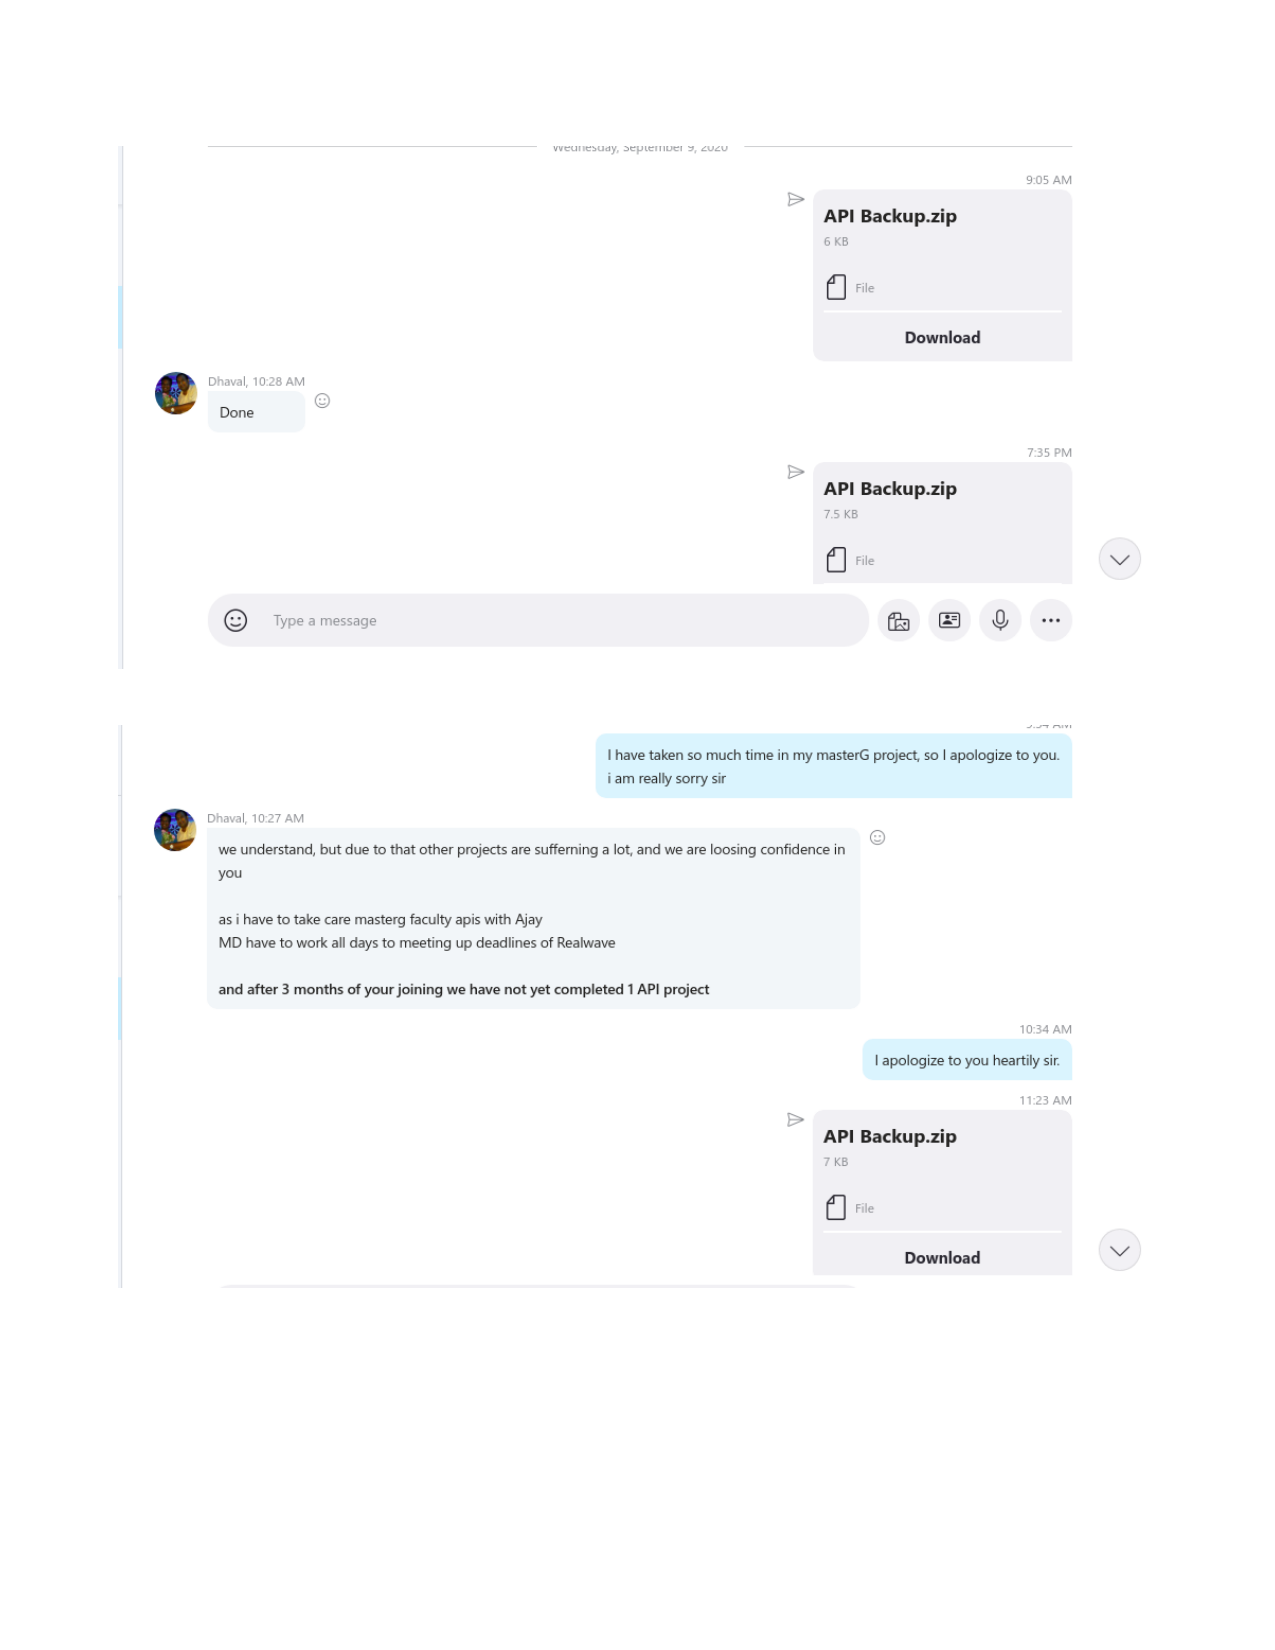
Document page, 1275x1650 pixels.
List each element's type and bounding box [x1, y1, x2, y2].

picture [118, 146, 1157, 669]
picture [118, 725, 1157, 1288]
